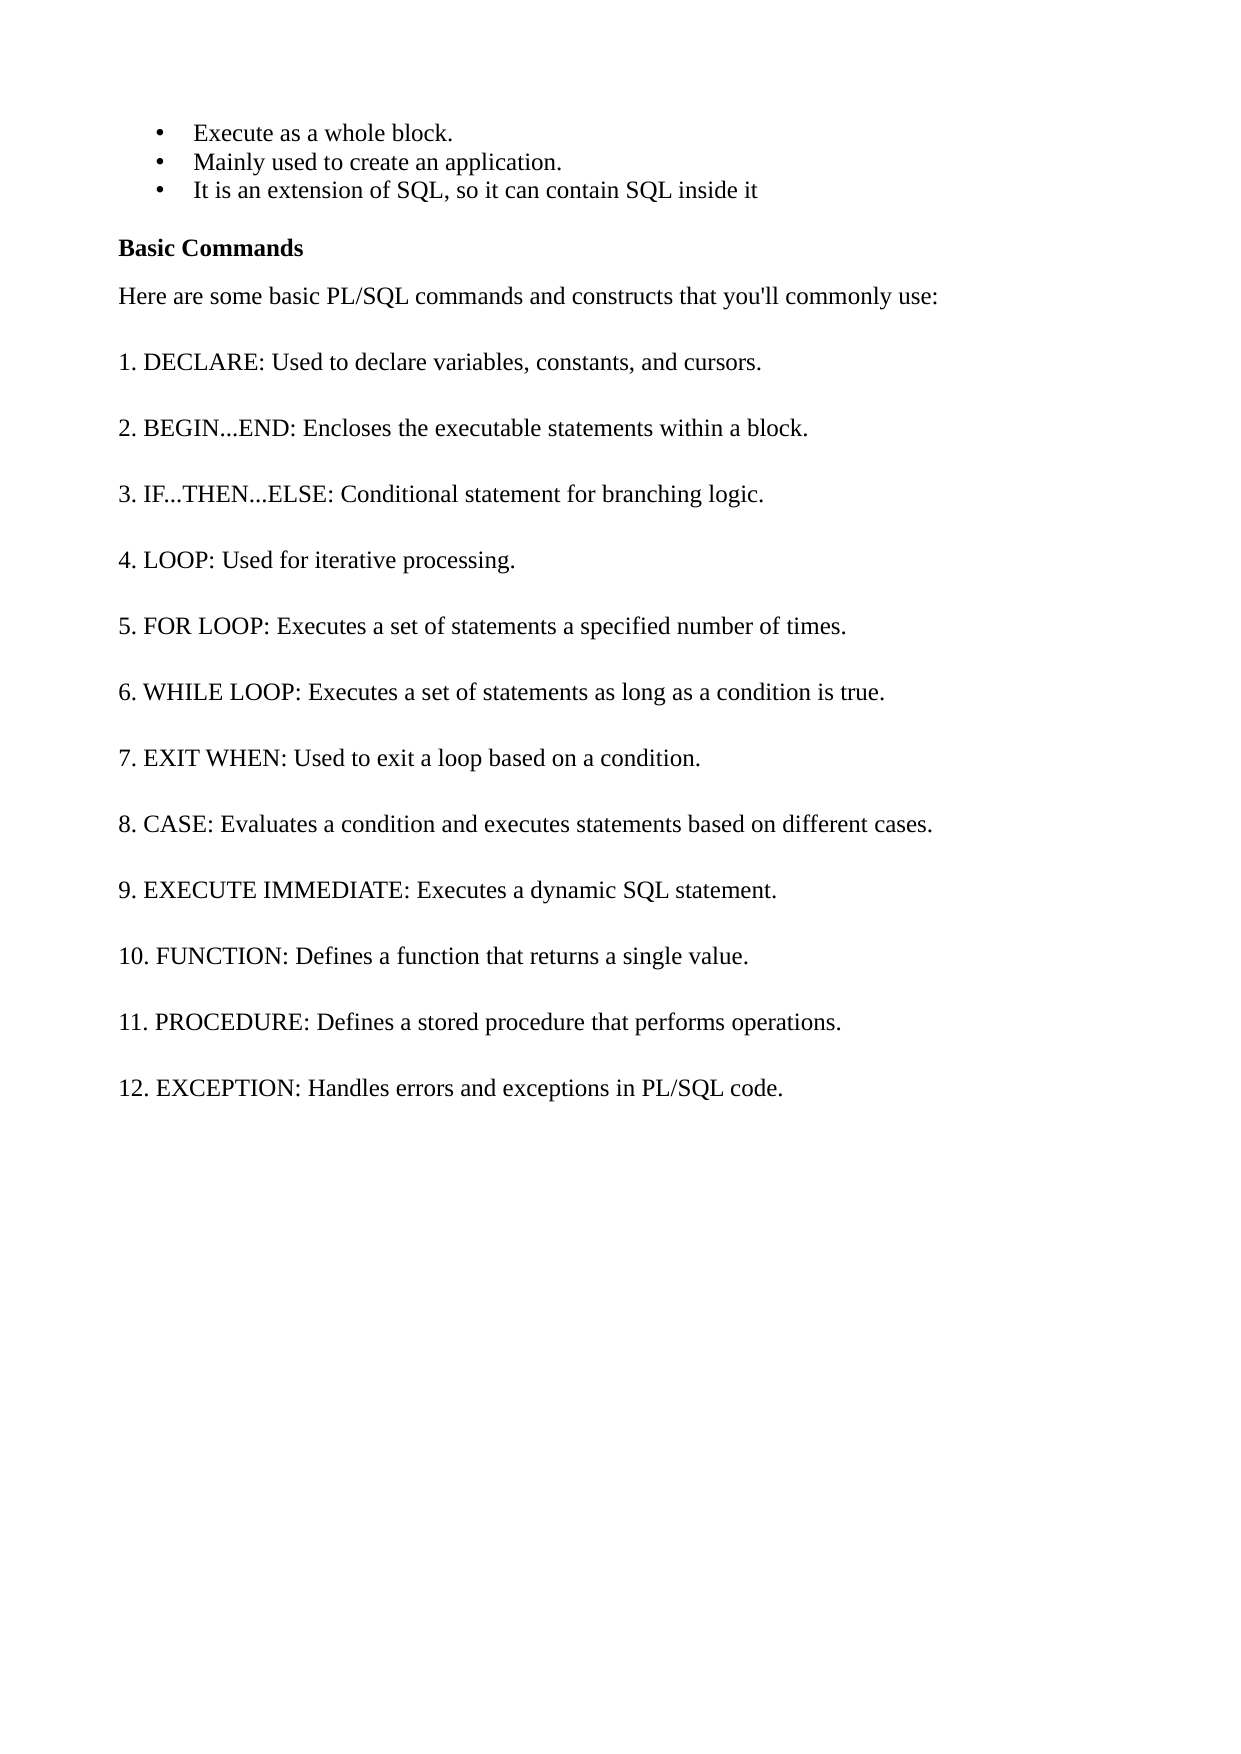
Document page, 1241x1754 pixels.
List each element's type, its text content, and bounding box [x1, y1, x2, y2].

text Basic Commands [118, 233, 1122, 262]
text Here are some basic PL/SQL commands and constructs that you'll commonly use: 1. DECLARE: Used to declare variables, constants, and cursors. 2. BEGIN...END: Encloses the executable statements within a block. 3. IF...THEN...ELSE: Conditional statement for branching logic. 4. LOOP: Used for iterative processing. 5. FOR LOOP: Executes a set of statements a specified number of times. 6. WHILE LOOP: Executes a set of statements as long as a condition is true. 7. EXIT WHEN: Used to exit a loop based on a condition. 8. CASE: Evaluates a condition and executes statements based on different cases. 9. EXECUTE IMMEDIATE: Executes a dynamic SQL statement. 10. FUNCTION: Defines a function that returns a single value. 11. PROCEDURE: Defines a stored procedure that performs operations. 12. EXCEPTION: Handles errors and exceptions in PL/SQL code. [118, 281, 1122, 1168]
list Execute as a whole block. [156, 118, 1122, 147]
list Mainly used to create an application. [156, 147, 1122, 176]
list It is an extension of SQL, so it can contain SQL inside it [156, 176, 1122, 204]
